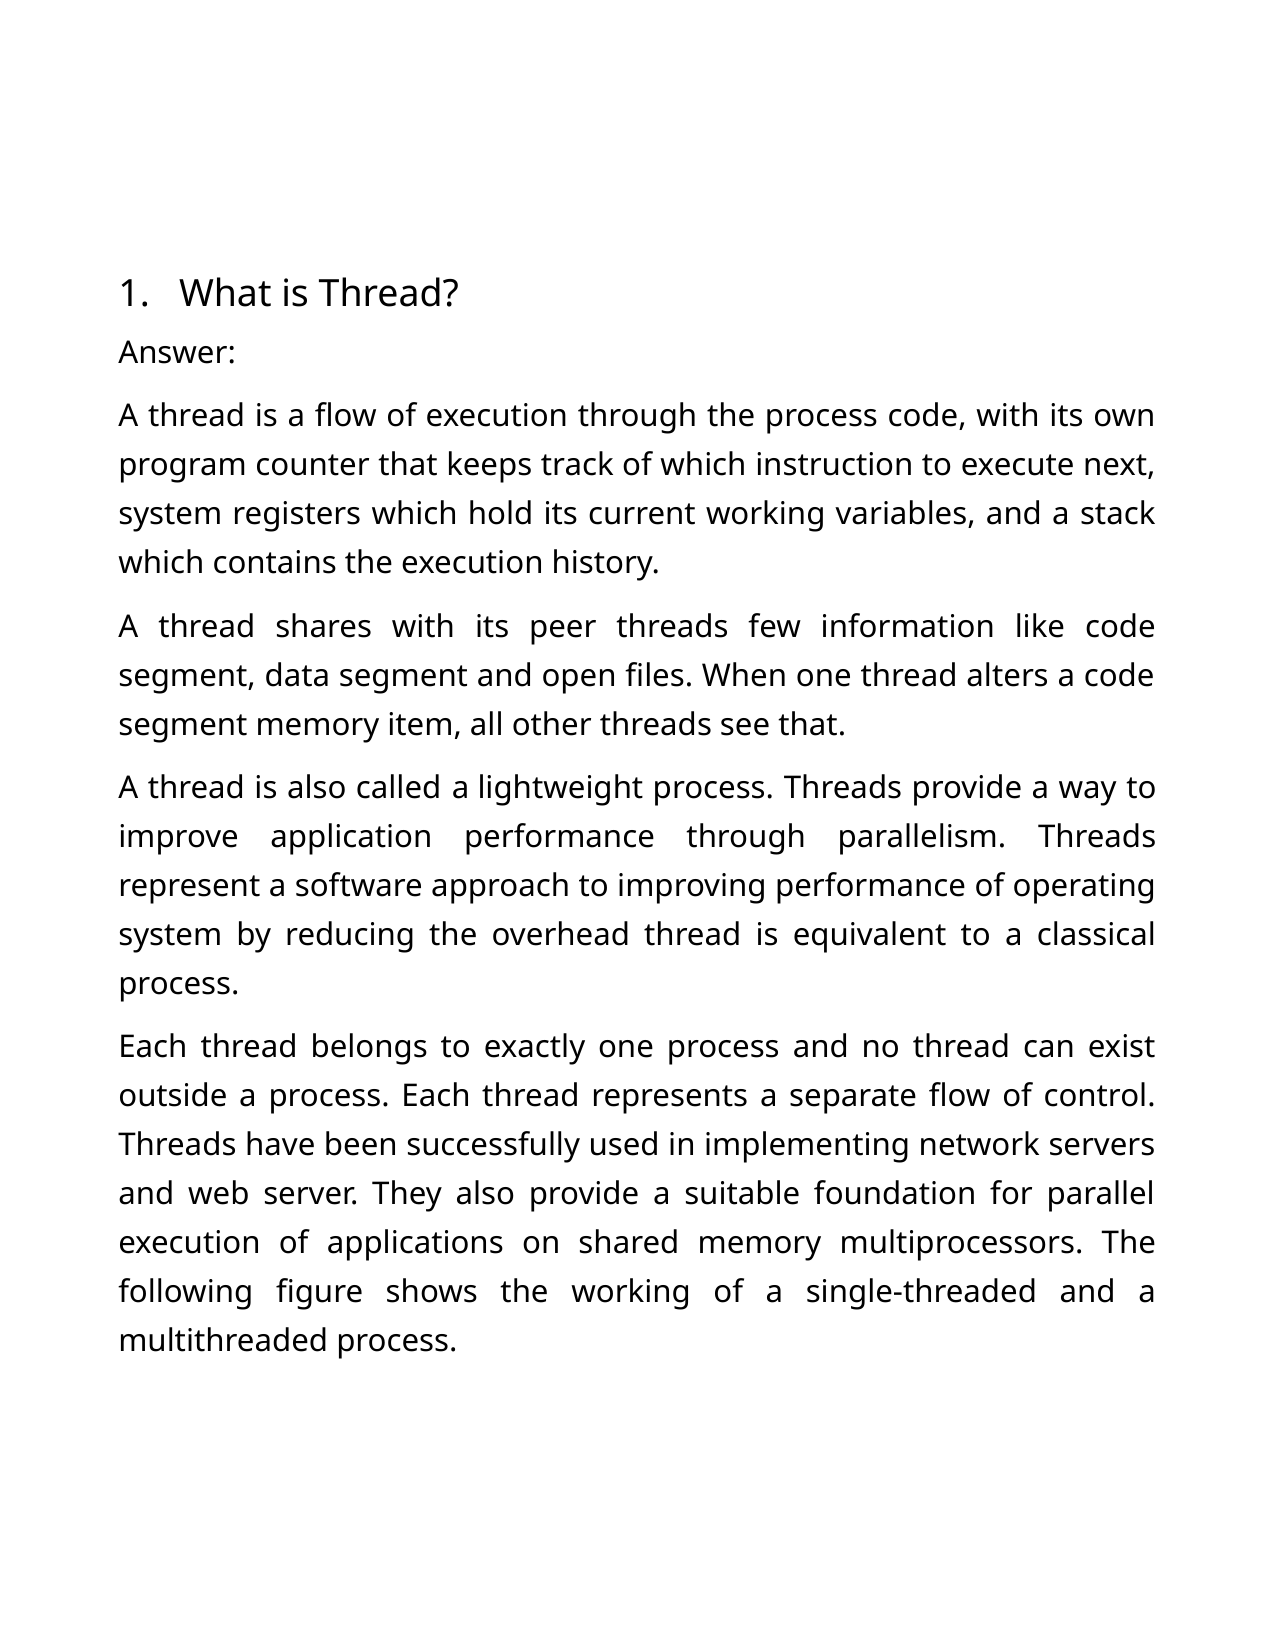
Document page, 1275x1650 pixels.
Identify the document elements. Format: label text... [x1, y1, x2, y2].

text A thread is also called a lightweight process. Threads provide a way to improve application performance through parallelism. Threads represent a software approach to improving performance of operating system by reducing the overhead thread is equivalent to a classical process. [118, 765, 1157, 1003]
text A thread is a flow of execution through the process code, with its own program counter that keeps track of which instruction to execute next, system registers which hold its current working variables, and a stack which contains the execution history. [118, 393, 1157, 583]
text A thread shares with its peer threads few information like code segment, data segment and open files. When one thread alters a code segment memory item, all other threads see that. [118, 603, 1157, 744]
text Answer: [118, 329, 1157, 372]
text Each thread belongs to exactly one process and no thread can exist outside a process. Each thread represents a separate flow of control. Threads have been successfully used in implementing network servers and web server. They also provide a suitable foundation for parallel execution of applications on shared memory multiprocessors. The following figure shows the working of a single-threaded and a multithreaded process. [118, 1024, 1157, 1361]
subtitle 1. What is Thread? [118, 266, 1157, 317]
